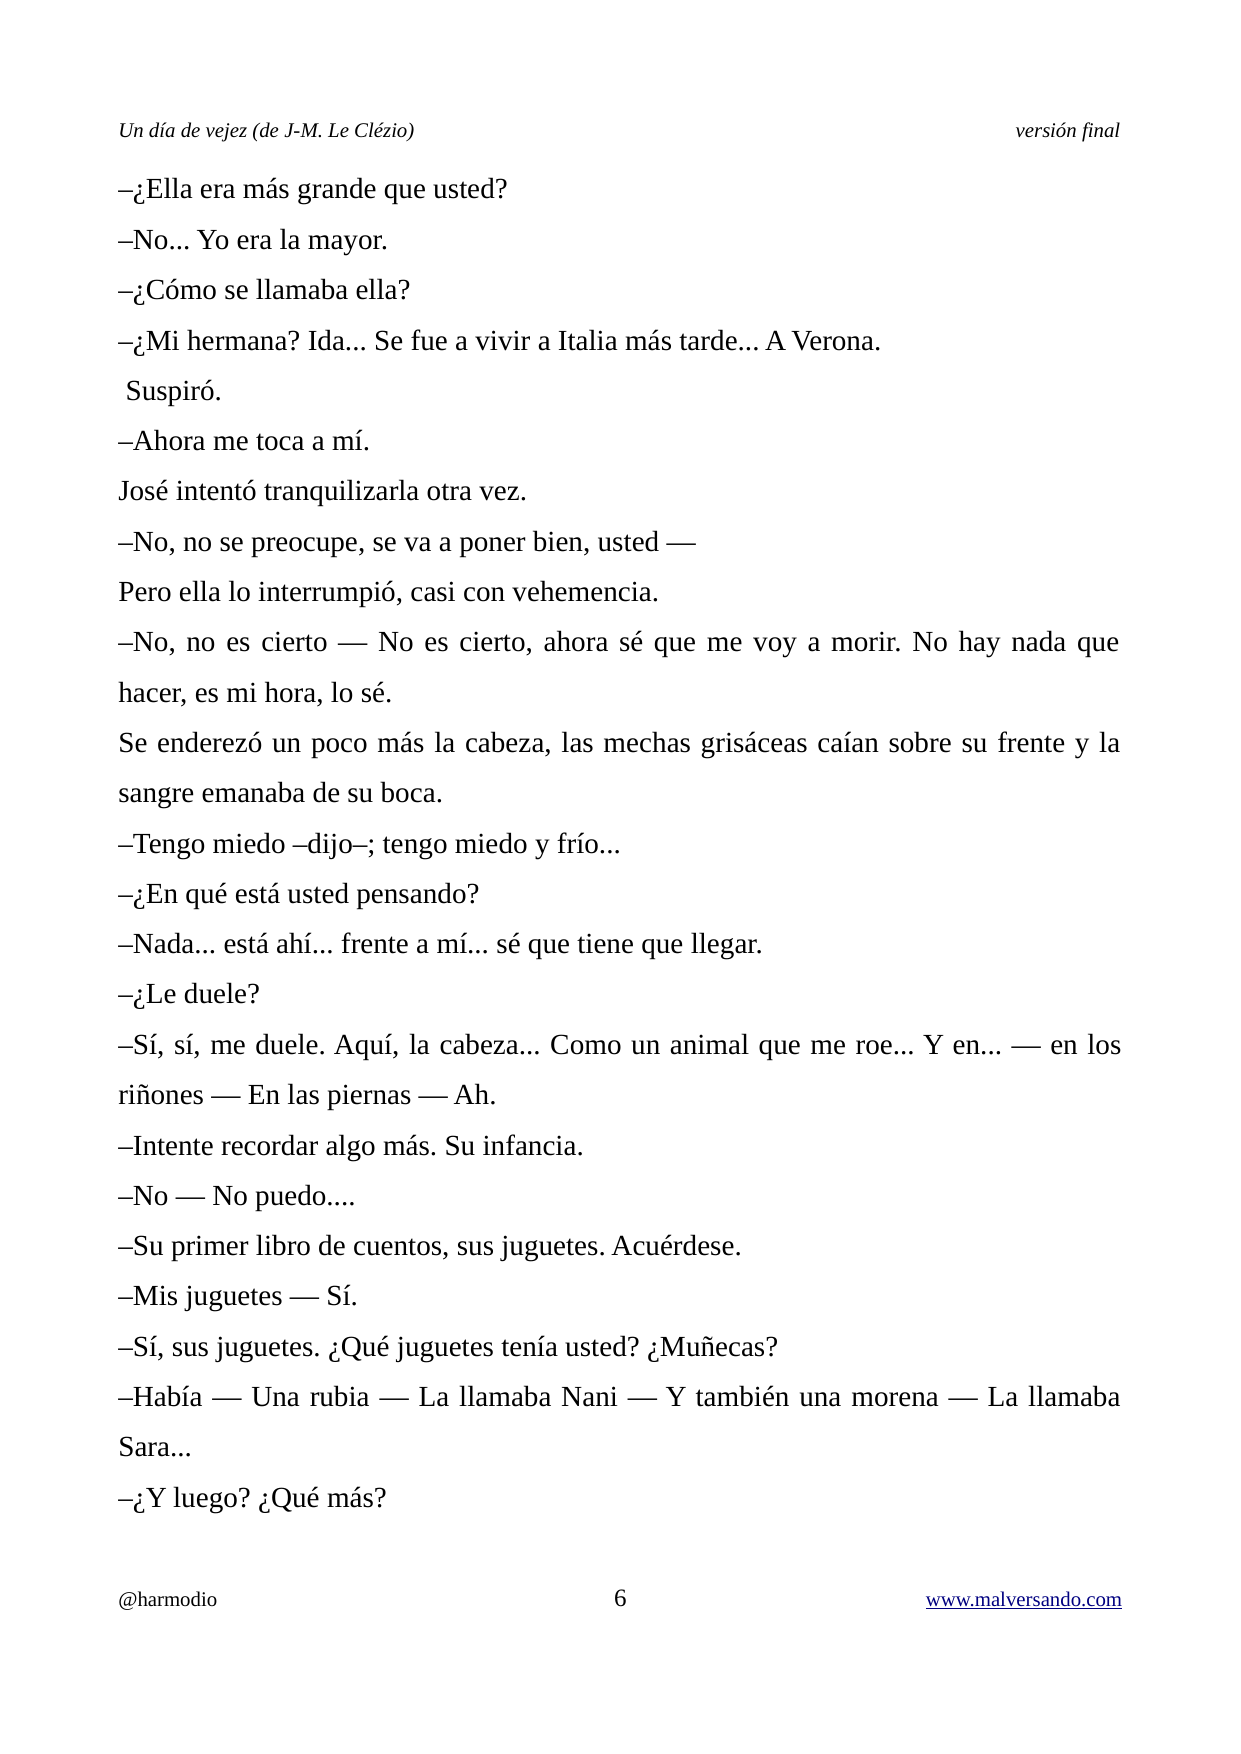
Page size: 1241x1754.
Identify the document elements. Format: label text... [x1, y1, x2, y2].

text –No, no es cierto — No es cierto, ahora sé que me voy a morir. No hay nada que hacer, es mi hora, lo sé. [118, 624, 1122, 708]
text Se enderezó un poco más la cabeza, las mechas grisáceas caían sobre su frente y la sangre emanaba de su boca. [118, 725, 1122, 809]
text –Nada... está ahí... frente a mí... sé que tiene que llegar. [118, 926, 1122, 960]
text –Ahora me toca a mí. [118, 423, 1122, 457]
text –Sí, sí, me duele. Aquí, la cabeza... Como un animal que me roe... Y en... — en los riñones — En las piernas — Ah. [118, 1027, 1122, 1111]
text –Sí, sus juguetes. ¿Qué juguetes tenía usted? ¿Muñecas? [118, 1329, 1122, 1362]
text Suspiró. [118, 373, 1122, 406]
text –¿En qué está usted pensando? [118, 876, 1122, 909]
text –¿Mi hermana? Ida... Se fue a vivir a Italia más tarde... A Verona. [118, 323, 1122, 356]
text –Intente recordar algo más. Su infancia. [118, 1128, 1122, 1161]
text Pero ella lo interrumpió, casi con vehemencia. [118, 574, 1122, 608]
text José intentó tranquilizarla otra vez. [118, 473, 1122, 507]
text –¿Y luego? ¿Qué más? [118, 1480, 1122, 1513]
text –No... Yo era la mayor. [118, 222, 1122, 256]
text –Había — Una rubia — La llamaba Nani — Y también una morena — La llamaba Sara... [118, 1379, 1122, 1463]
text –No — No puedo.... [118, 1178, 1122, 1211]
text –¿Ella era más grande que usted? [118, 172, 1122, 205]
text –¿Cómo se llamaba ella? [118, 272, 1122, 306]
text –Tengo miedo –dijo–; tengo miedo y frío... [118, 826, 1122, 859]
text –Mis juguetes — Sí. [118, 1278, 1122, 1312]
text –Su primer libro de cuentos, sus juguetes. Acuérdese. [118, 1228, 1122, 1262]
text –No, no se preocupe, se va a poner bien, usted — [118, 524, 1122, 557]
text –¿Le duele? [118, 977, 1122, 1010]
